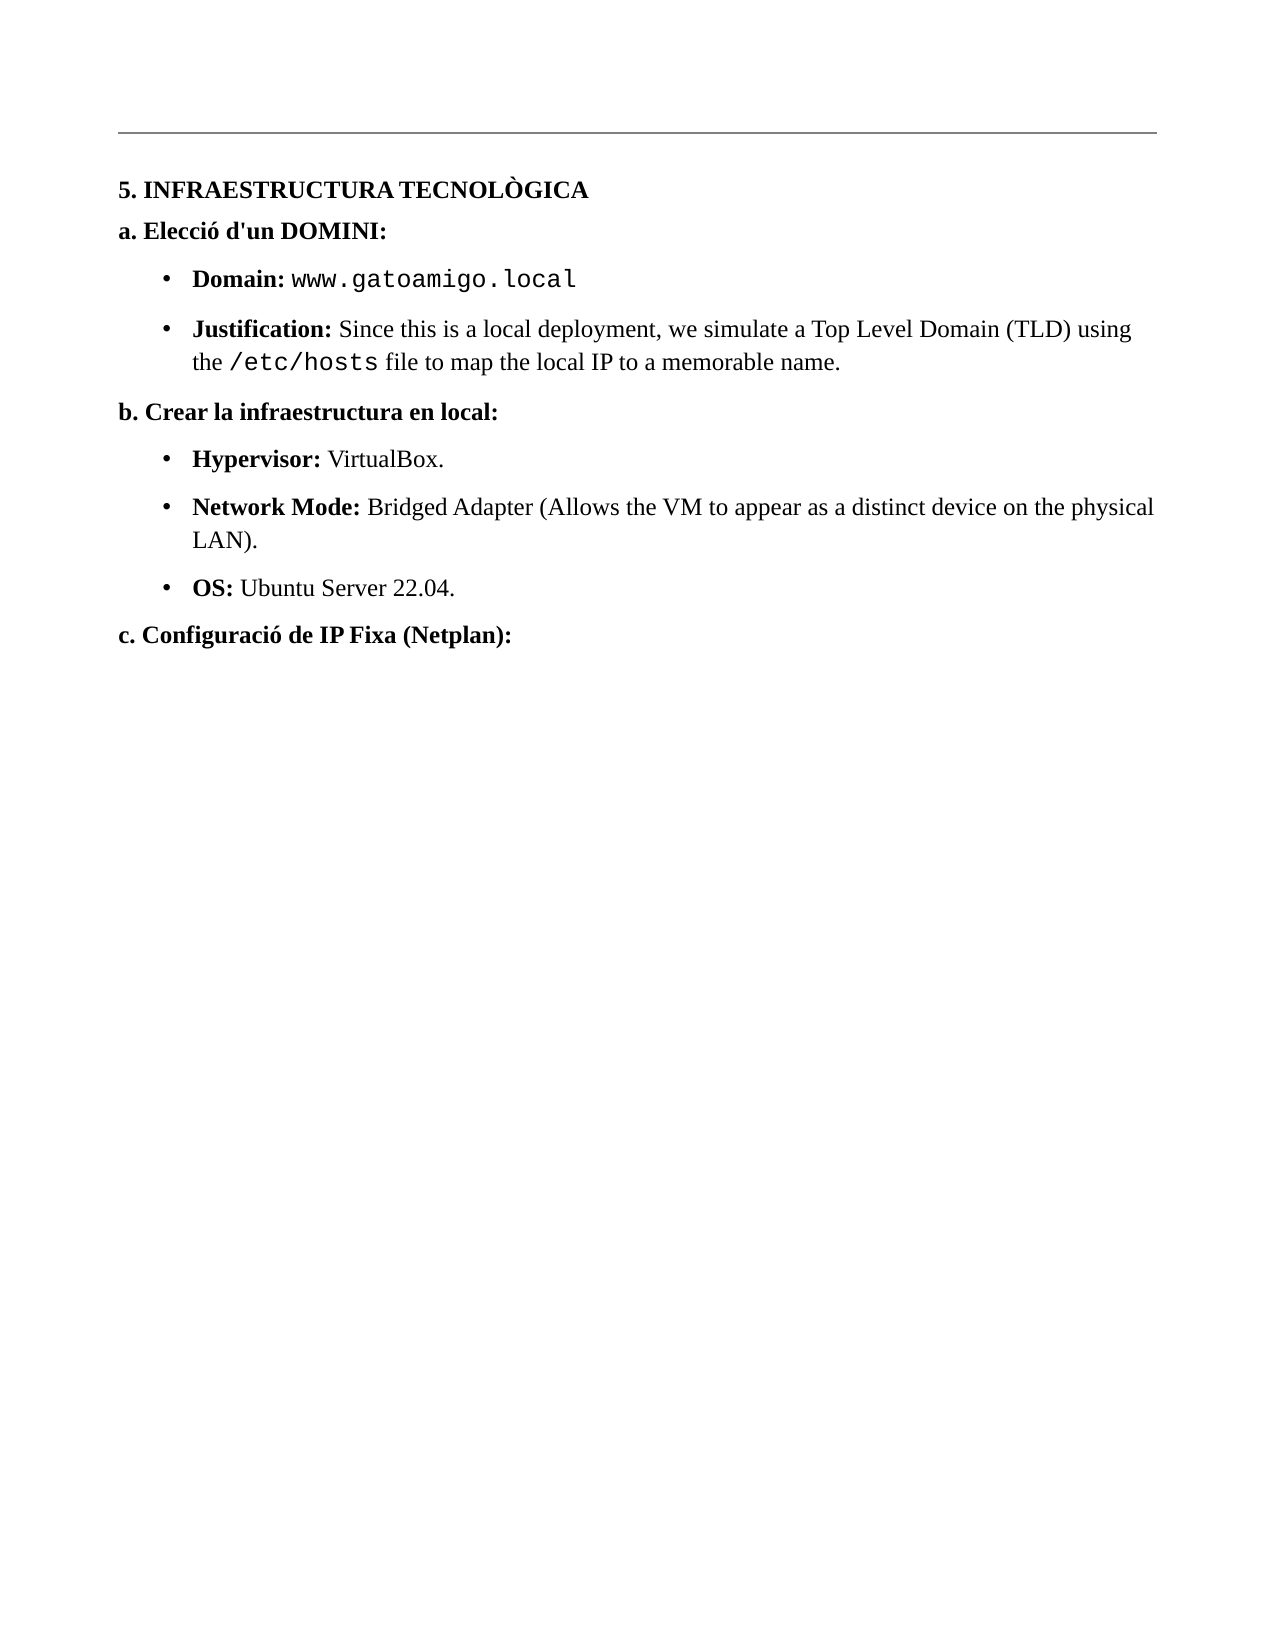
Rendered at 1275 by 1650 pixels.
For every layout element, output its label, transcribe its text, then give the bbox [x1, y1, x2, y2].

text a. Elecció d'un DOMINI: [118, 216, 1157, 245]
list Domain: www.gatoamigo.local [162, 264, 1157, 294]
text b. Crear la infraestructura en local: [118, 397, 1157, 426]
list Network Mode: Bridged Adapter (Allows the VM to appear as a distinct device on the physical LAN). [162, 492, 1157, 554]
list Hypervisor: VirtualBox. [162, 444, 1157, 473]
list OS: Ubuntu Server 22.04. [162, 573, 1157, 601]
list Justification: Since this is a local deployment, we simulate a Top Level Domain (TLD) using the /etc/hosts file to map the local IP to a memorable name. [162, 314, 1157, 378]
text c. Configuració de IP Fixa (Netplan): [118, 620, 1157, 649]
subtitle 5. INFRAESTRUCTURA TECNOLÒGICA [118, 175, 1157, 204]
